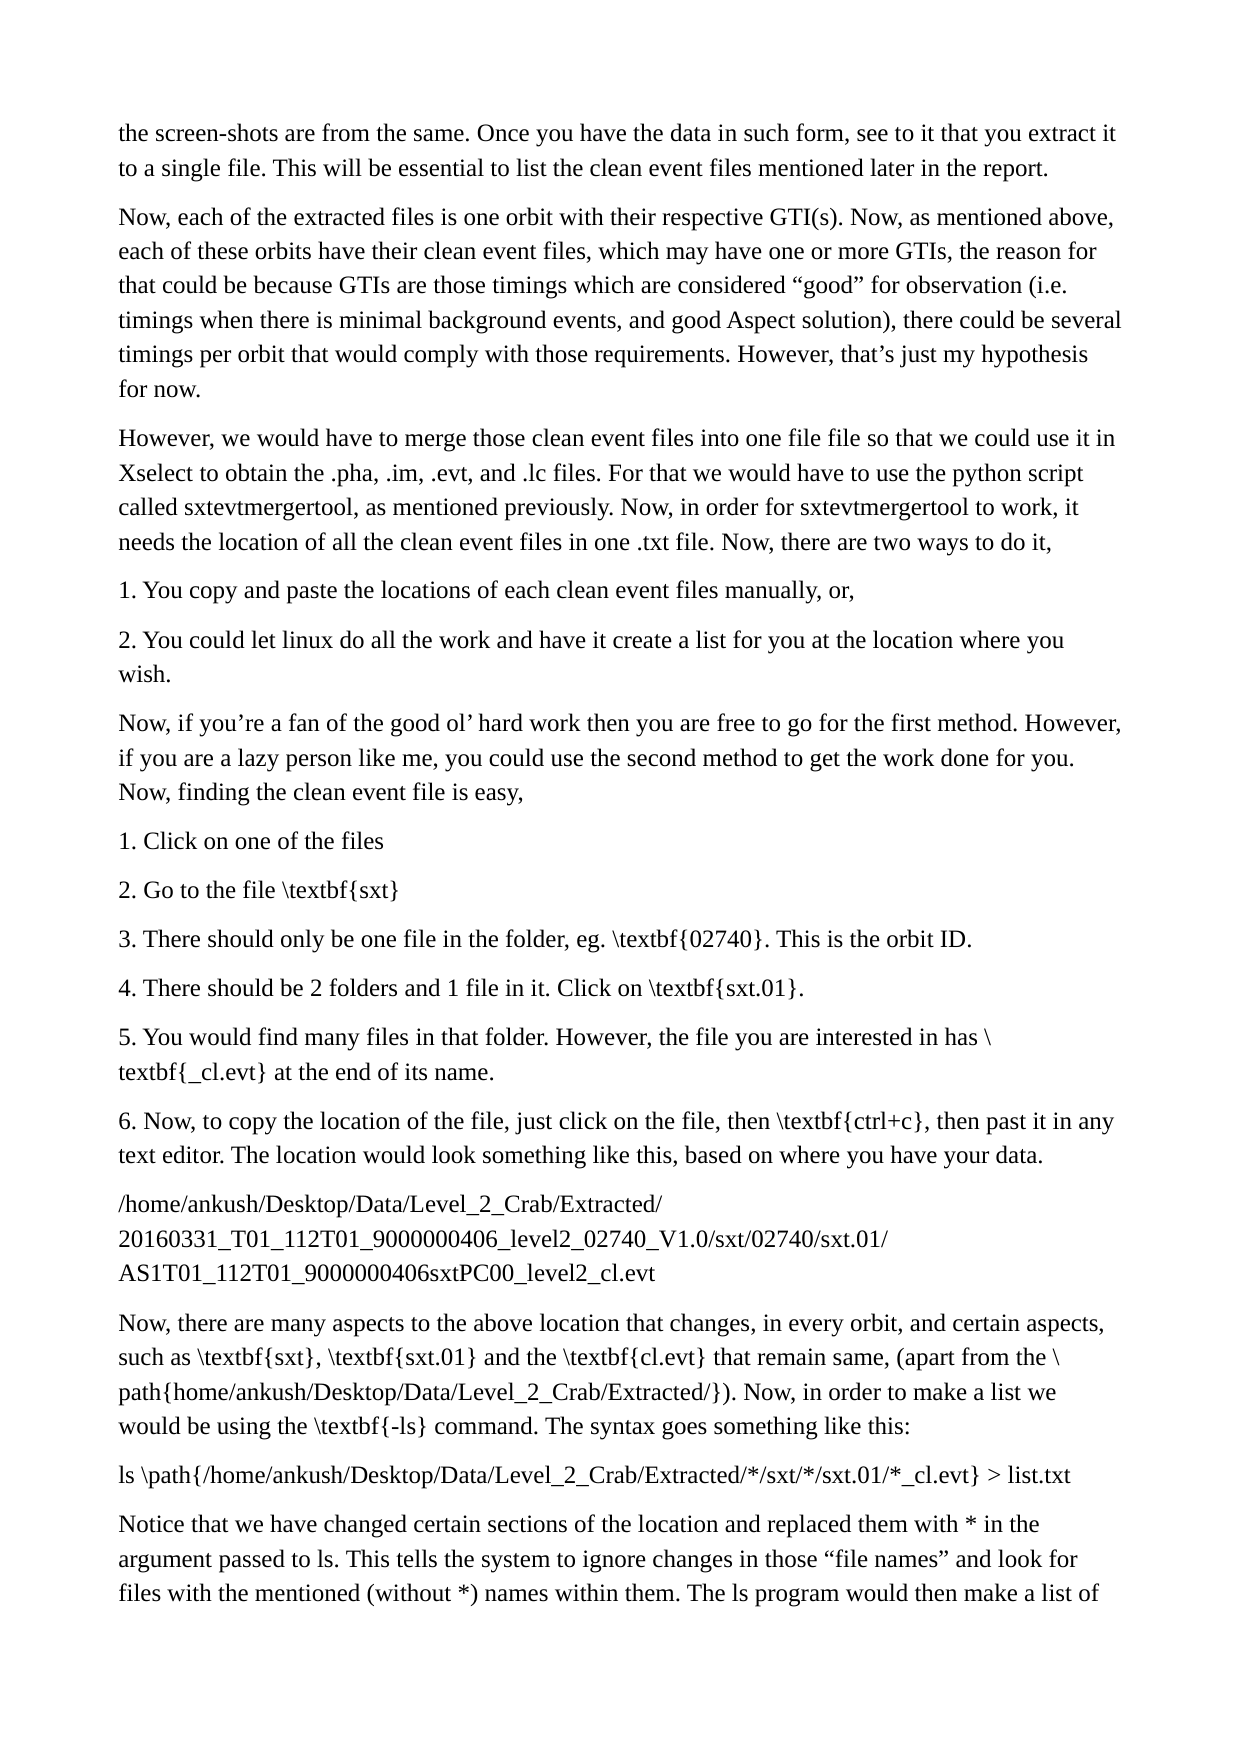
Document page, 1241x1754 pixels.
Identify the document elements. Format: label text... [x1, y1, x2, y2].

text Now, each of the extracted files is one orbit with their respective GTI(s). Now, as mentioned above, each of these orbits have their clean event files, which may have one or more GTIs, the reason for that could be because GTIs are those timings which are considered “good” for observation (i.e. timings when there is minimal background events, and good Aspect solution), there could be several timings per orbit that would comply with those requirements. However, that’s just my hypothesis for now. [118, 202, 1122, 403]
text 4. There should be 2 folders and 1 file in it. Click on \textbf{sxt.01}. [118, 973, 1122, 1002]
text 2. You could let linux do all the work and have it create a list for you at the location where you wish. [118, 625, 1122, 688]
text 3. There should only be one file in the folder, eg. \textbf{02740}. This is the orbit ID. [118, 924, 1122, 953]
text ls \path{/home/ankush/Desktop/Data/Level_2_Crab/Extracted/*/sxt/*/sxt.01/*_cl.evt} > list.txt [118, 1460, 1122, 1489]
text 2. Go to the file \textbf{sxt} [118, 875, 1122, 904]
text 6. Now, to copy the location of the file, just click on the file, then \textbf{ctrl+c}, then past it in any text editor. The location would look something like this, based on where you have your data. [118, 1106, 1122, 1169]
text 1. You copy and paste the locations of each clean event files manually, or, [118, 576, 1122, 604]
text Notice that we have changed certain sections of the location and replaced them with * in the argument passed to ls. This tells the system to ignore changes in those “file names” and look for files with the mentioned (without *) names within them. The ls program would then make a list of [118, 1509, 1122, 1607]
text Now, there are many aspects to the above location that changes, in every orbit, and certain aspects, such as \textbf{sxt}, \textbf{sxt.01} and the \textbf{cl.evt} that remain same, (apart from the \path{home/ankush/Desktop/Data/Level_2_Crab/Extracted/}). Now, in order to make a list we would be using the \textbf{-ls} command. The syntax goes something like this: [118, 1308, 1122, 1440]
text However, we would have to merge those clean event files into one file file so that we could use it in Xselect to obtain the .pha, .im, .evt, and .lc files. For that we would have to use the python script called sxtevtmergertool, as mentioned previously. Now, in order for sxtevtmergertool to work, it needs the location of all the clean event files in one .txt file. Now, there are two ways to do it, [118, 423, 1122, 555]
text /home/ankush/Desktop/Data/Level_2_Crab/Extracted/20160331_T01_112T01_9000000406_level2_02740_V1.0/sxt/02740/sxt.01/AS1T01_112T01_9000000406sxtPC00_level2_cl.evt [118, 1189, 1122, 1287]
text the screen-shots are from the same. Once you have the data in such form, see to it that you extract it to a single file. This will be essential to list the clean event files mentioned later in the report. [118, 118, 1122, 181]
text 1. Click on one of the files [118, 826, 1122, 855]
text 5. You would find many files in that folder. However, the file you are interested in has \textbf{_cl.evt} at the end of its name. [118, 1022, 1122, 1086]
text Now, if you’re a fan of the good ol’ hard work then you are free to go for the first method. However, if you are a lazy person like me, you could use the second method to get the work done for you. Now, finding the clean event file is easy, [118, 708, 1122, 806]
